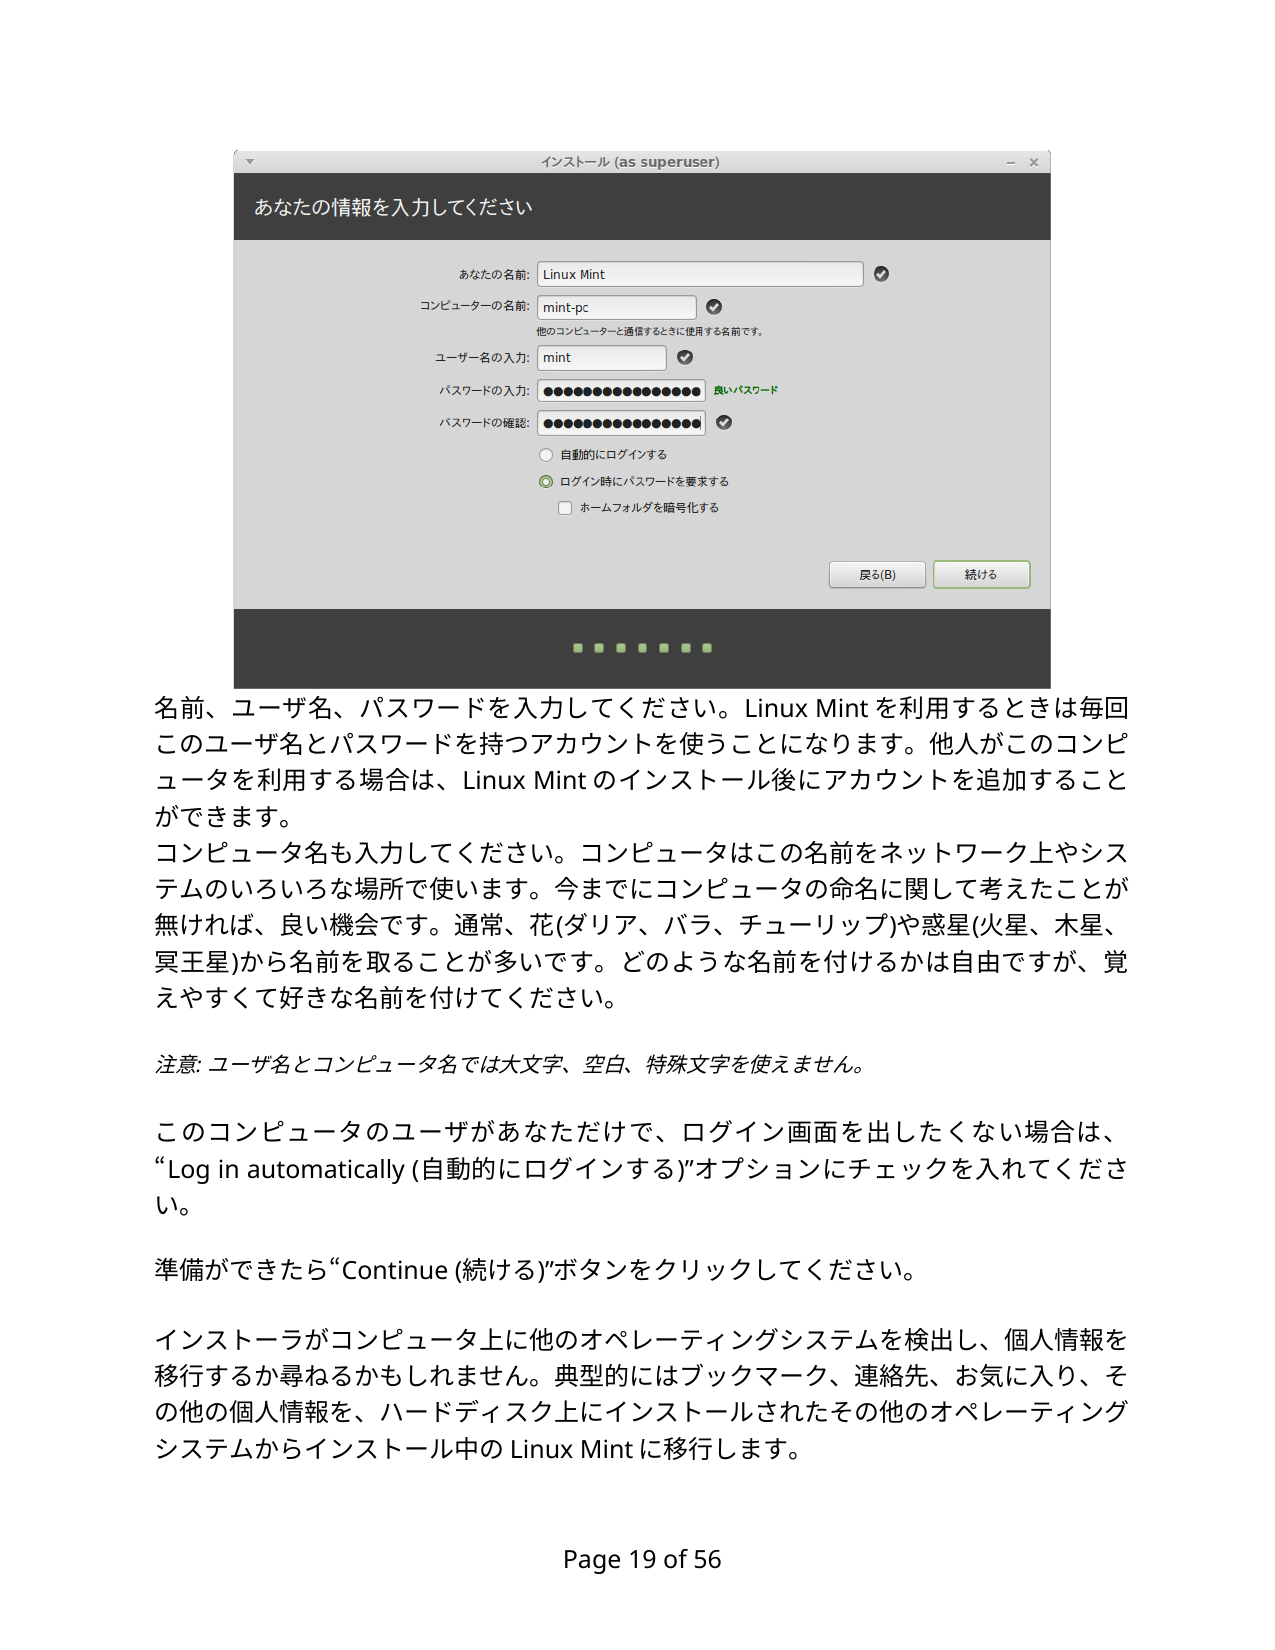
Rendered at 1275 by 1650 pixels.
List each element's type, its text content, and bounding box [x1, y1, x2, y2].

picture [233, 150, 1051, 689]
text このコンピュータのユーザがあなただけで、ログイン画面を出したくない場合は、“Log in automatically (自動的にログインする)”オプションにチェックを入れてください。 [154, 1113, 1130, 1222]
text 注意: ユーザ名とコンピュータ名では大文字、空白、特殊文字を使えません。 [154, 1048, 1130, 1079]
text インストーラがコンピュータ上に他のオペレーティングシステムを検出し、個人情報を移行するか尋ねるかもしれません。典型的にはブックマーク、連絡先、お気に入り、その他の個人情報を、ハードディスク上にインストールされたその他のオペレーティングシステムからインストール中のLinux Mintに移行します。 [154, 1320, 1130, 1465]
text 名前、ユーザ名、パスワードを入力してください。Linux Mintを利用するときは毎回このユーザ名とパスワードを持つアカウントを使うことになります。他人がこのコンピュータを利用する場合は、Linux Mintのインストール後にアカウントを追加することができます。 [154, 150, 1130, 833]
text 準備ができたら“Continue (続ける)”ボタンをクリックしてください。 [154, 1250, 1130, 1286]
